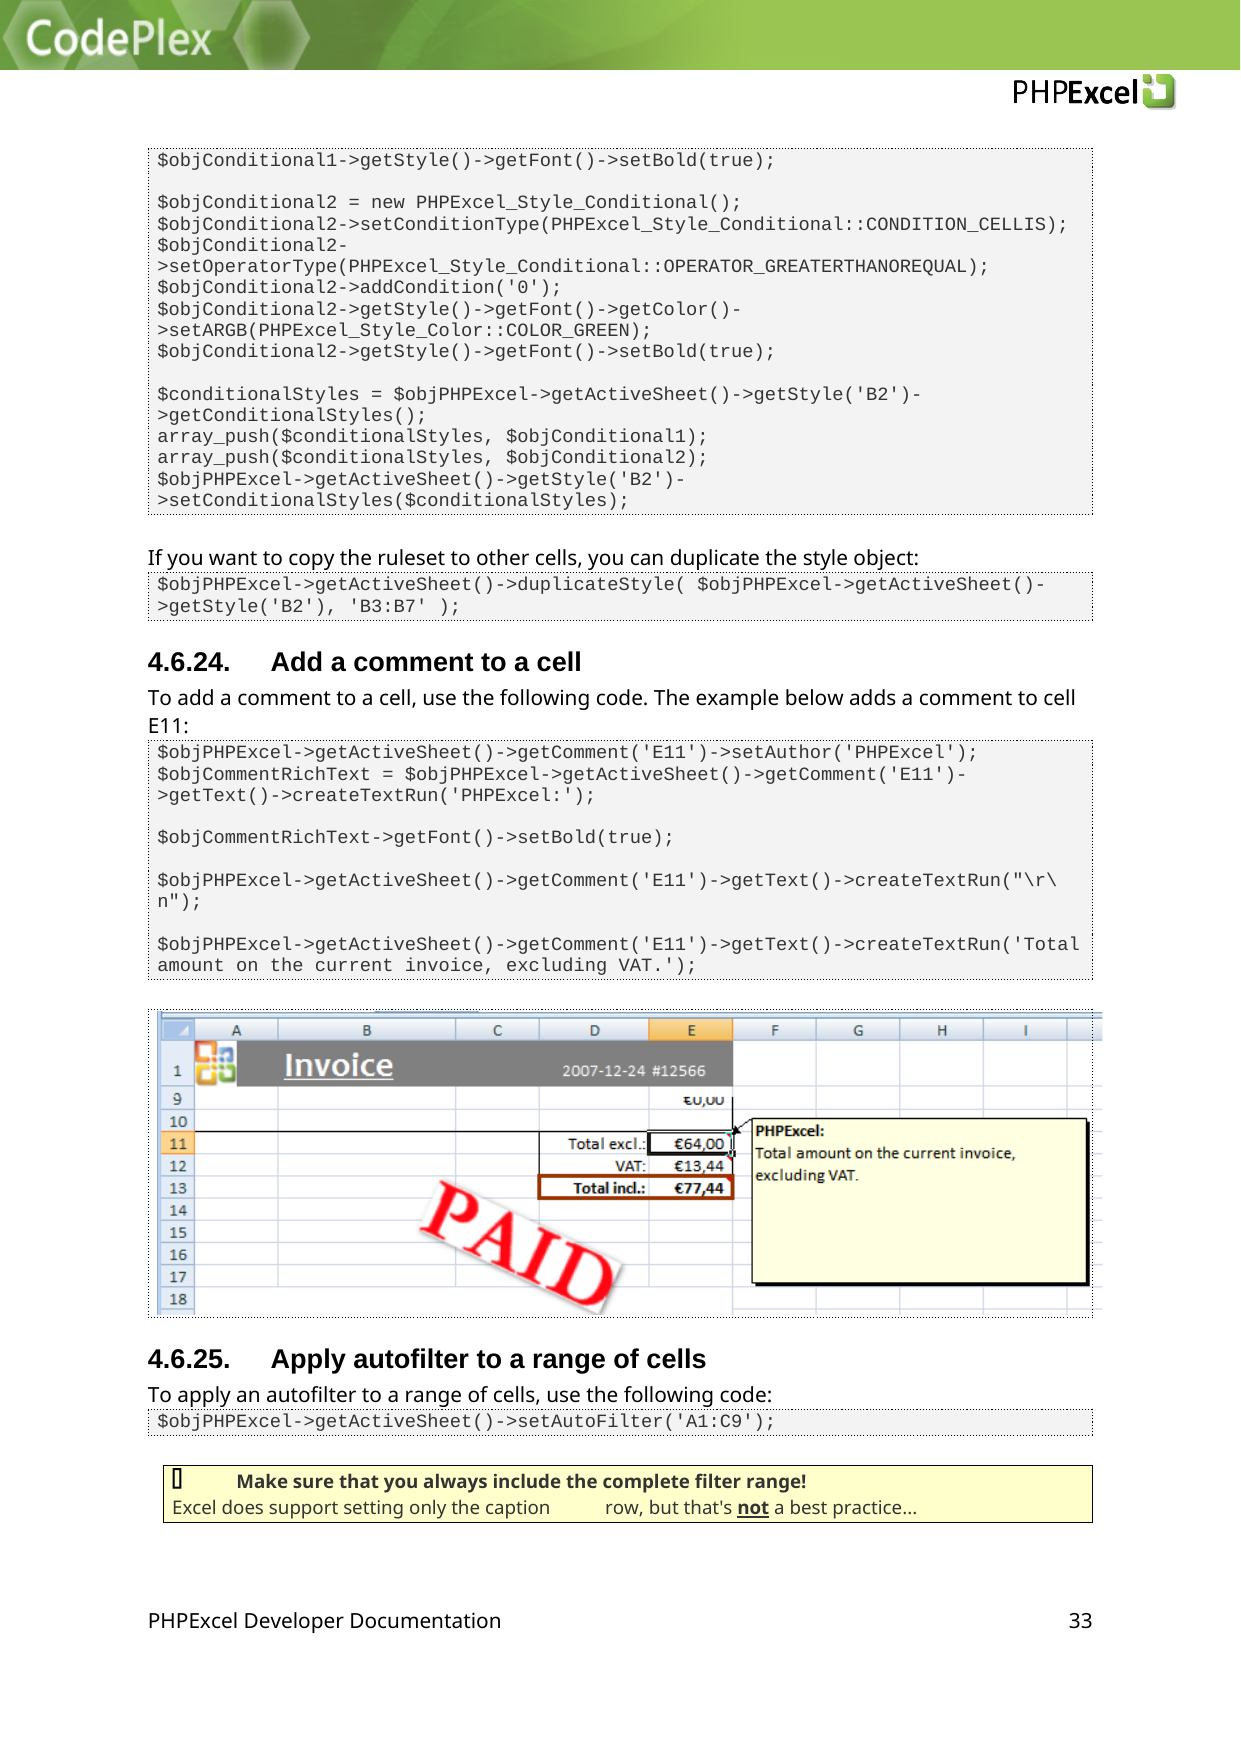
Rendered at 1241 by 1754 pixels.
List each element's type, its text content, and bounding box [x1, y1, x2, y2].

text array_push($conditionalStyles, $objConditional1); [148, 424, 1093, 445]
text $objConditional2 = new PHPExcel_Style_Conditional(); [148, 190, 1093, 211]
text $objConditional2->setOperatorType(PHPExcel_Style_Conditional::OPERATOR_GREATERTHANOREQUAL); [148, 233, 1093, 275]
text If you want to copy the ruleset to other cells, you can duplicate the style object: [148, 543, 1093, 572]
text To add a comment to a cell, use the following code. The example below adds a comment to cell E11: [148, 683, 1093, 740]
text $objPHPExcel->getActiveSheet()->getStyle('B2')->setConditionalStyles($conditionalStyles); [148, 466, 1093, 515]
text $objConditional2->getStyle()->getFont()->setBold(true); [148, 339, 1093, 360]
text $objCommentRichText = $objPHPExcel->getActiveSheet()->getComment('E11')->getText()->createTextRun('PHPExcel:'); [148, 761, 1093, 825]
text $objPHPExcel->getActiveSheet()->getComment('E11')->setAuthor('PHPExcel'); [148, 740, 1093, 761]
text $objPHPExcel->getActiveSheet()->getComment('E11')->getText()->createTextRun('Total amount on the current invoice, excluding VAT.'); [148, 931, 1093, 980]
text $objPHPExcel->getActiveSheet()->setAutoFilter('A1:C9'); [148, 1409, 1093, 1436]
list Make sure that you always include the complete filter range! Excel does support setting only the caption row, but that's not a best practice... [164, 1466, 1092, 1522]
text $objConditional2->setConditionType(PHPExcel_Style_Conditional::CONDITION_CELLIS); [148, 211, 1093, 233]
text $objPHPExcel->getActiveSheet()->duplicateStyle( $objPHPExcel->getActiveSheet()->getStyle('B2'), 'B3:B7' ); [148, 572, 1093, 621]
text $objConditional1->getStyle()->getFont()->setBold(true); [148, 148, 1093, 169]
text $objCommentRichText->getFont()->setBold(true); [148, 825, 1093, 868]
subtitle Apply autofilter to a range of cells [148, 1343, 1093, 1374]
text array_push($conditionalStyles, $objConditional2); [148, 445, 1093, 466]
text $objPHPExcel->getActiveSheet()->getComment('E11')->getText()->createTextRun("\r\n"); [148, 868, 1093, 931]
subtitle Add a comment to a cell [148, 646, 1093, 677]
text To apply an autofilter to a range of cells, use the following code: [148, 1380, 1093, 1409]
text $conditionalStyles = $objPHPExcel->getActiveSheet()->getStyle('B2')->getConditionalStyles(); [148, 381, 1093, 424]
text $objConditional2->addCondition('0'); [148, 275, 1093, 296]
text $objConditional2->getStyle()->getFont()->getColor()->setARGB(PHPExcel_Style_Color::COLOR_GREEN); [148, 296, 1093, 339]
